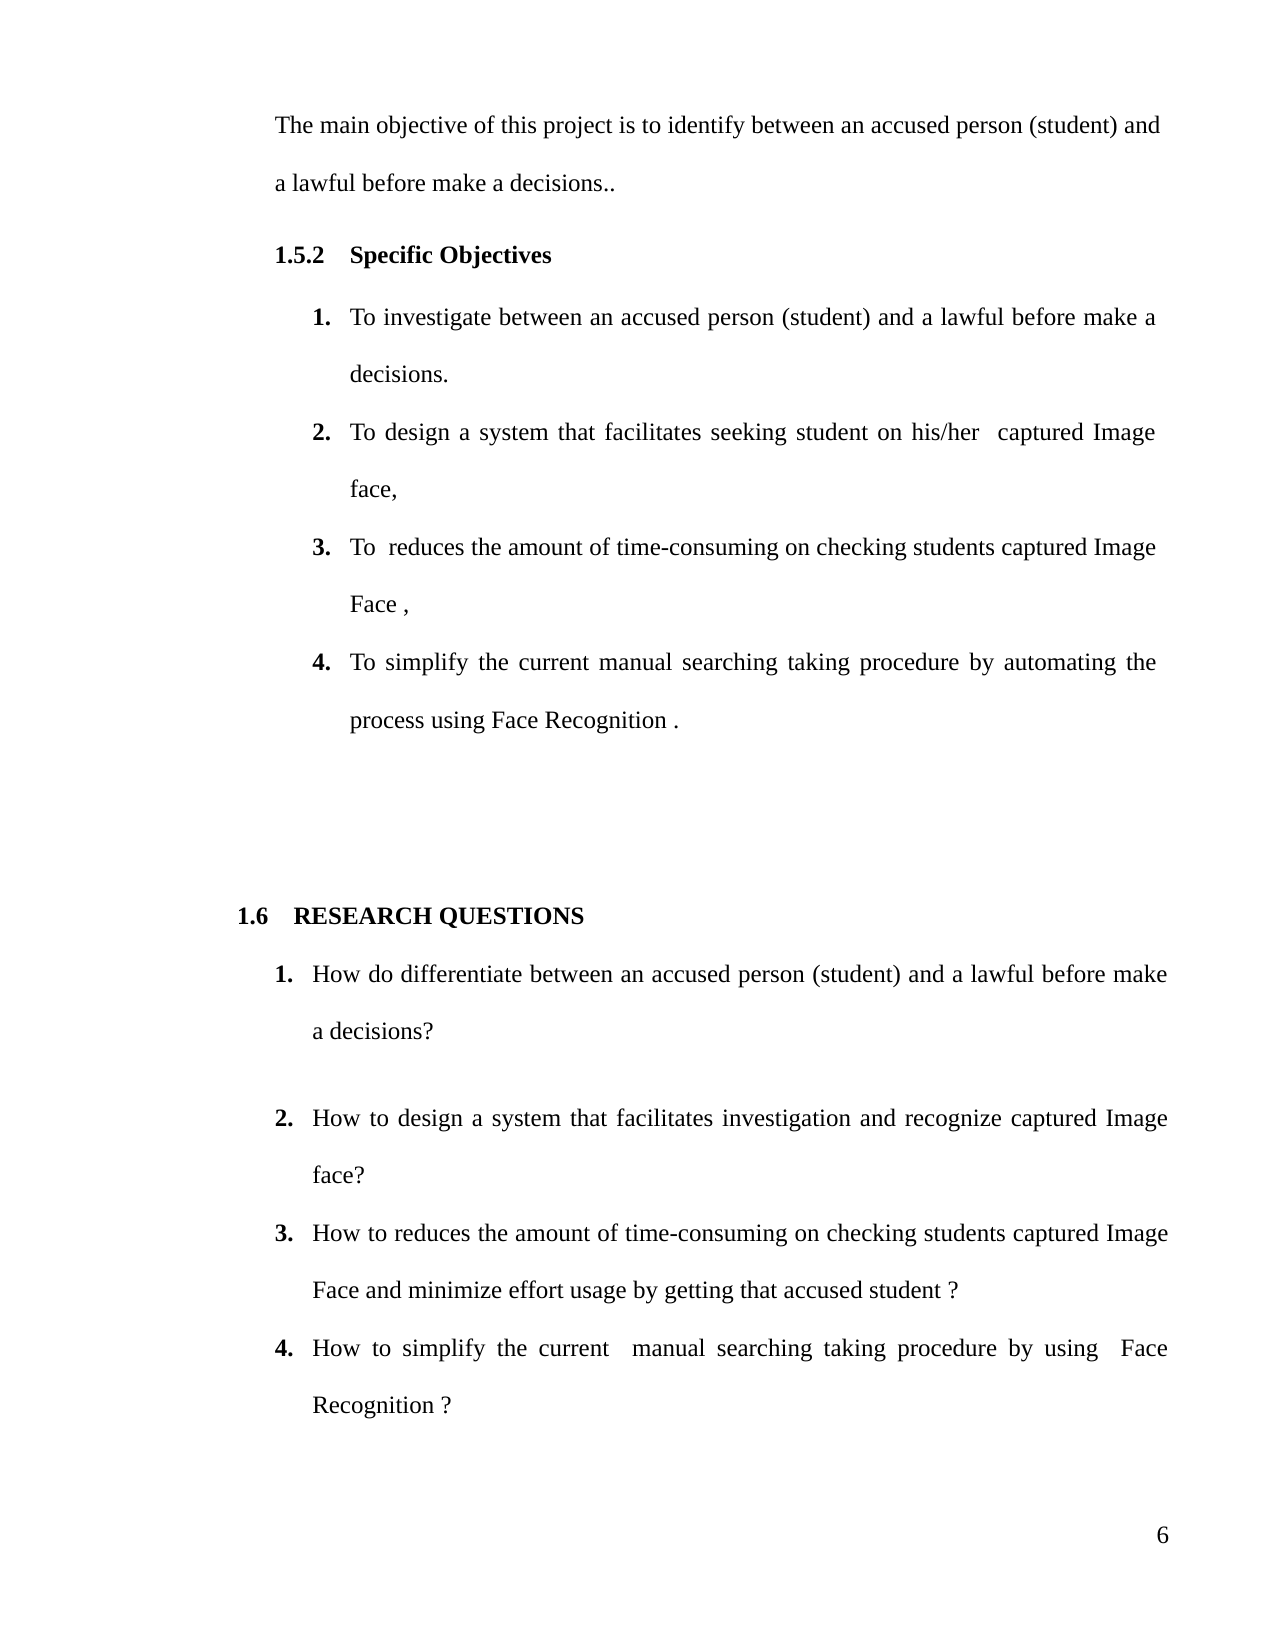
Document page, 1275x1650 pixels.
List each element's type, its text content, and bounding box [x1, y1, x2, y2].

list How to reduces the amount of time-consuming on checking students captured Image Face and minimize effort usage by getting that accused student ? [274, 1218, 1169, 1304]
list To reduces the amount of time-consuming on checking students captured Image Face , [312, 532, 1157, 618]
list How to simplify the current manual searching taking procedure by using Face Recognition ? [274, 1333, 1169, 1419]
list To investigate between an accused person (student) and a lawful before make a decisions. [312, 302, 1157, 388]
list How do differentiate between an accused person (student) and a lawful before make a decisions? [274, 959, 1169, 1045]
text The main objective of this project is to identify between an accused person (student) and a lawful before make a decisions.. [274, 110, 1169, 197]
subtitle Specific Objectives [274, 240, 1169, 269]
subtitle RESEARCH QUESTIONS [237, 901, 1169, 930]
list How to design a system that facilitates investigation and recognize captured Image face? [274, 1103, 1169, 1189]
list To simplify the current manual searching taking procedure by automating the process using Face Recognition . [312, 647, 1157, 733]
list To design a system that facilitates seeking student on his/her captured Image face, [312, 417, 1157, 503]
